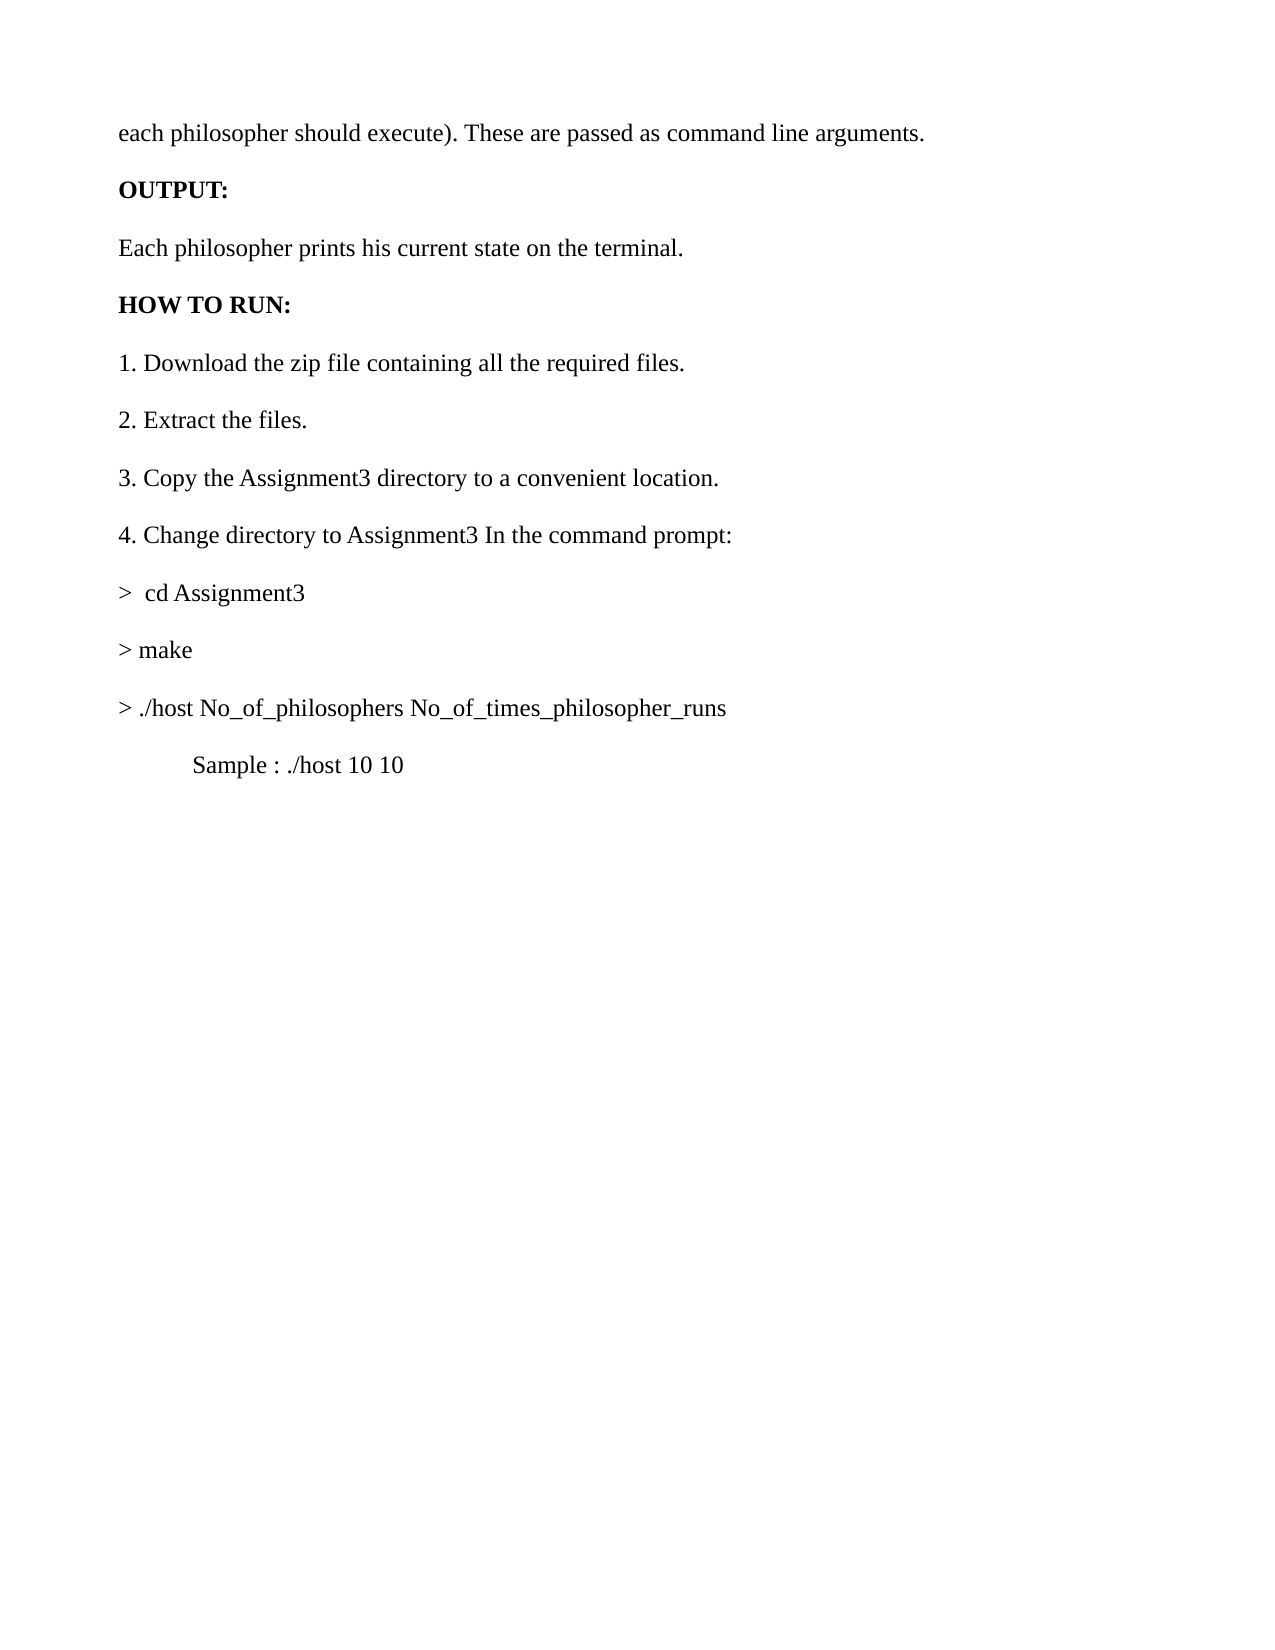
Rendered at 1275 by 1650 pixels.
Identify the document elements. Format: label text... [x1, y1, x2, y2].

text HOW TO RUN: [118, 291, 1157, 319]
text 4. Change directory to Assignment3 In the command prompt: [118, 521, 1157, 549]
text > cd Assignment3 [118, 578, 1157, 607]
text Sample : ./host 10 10 [118, 751, 1157, 779]
text OUTPUT: [118, 176, 1157, 204]
text > make [118, 636, 1157, 664]
text each philosopher should execute). These are passed as command line arguments. [118, 118, 1157, 147]
text 1. Download the zip file containing all the required files. [118, 348, 1157, 377]
text 3. Copy the Assignment3 directory to a convenient location. [118, 463, 1157, 492]
text Each philosopher prints his current state on the terminal. [118, 233, 1157, 262]
text 2. Extract the files. [118, 406, 1157, 434]
text > ./host No_of_philosophers No_of_times_philosopher_runs [118, 693, 1157, 722]
